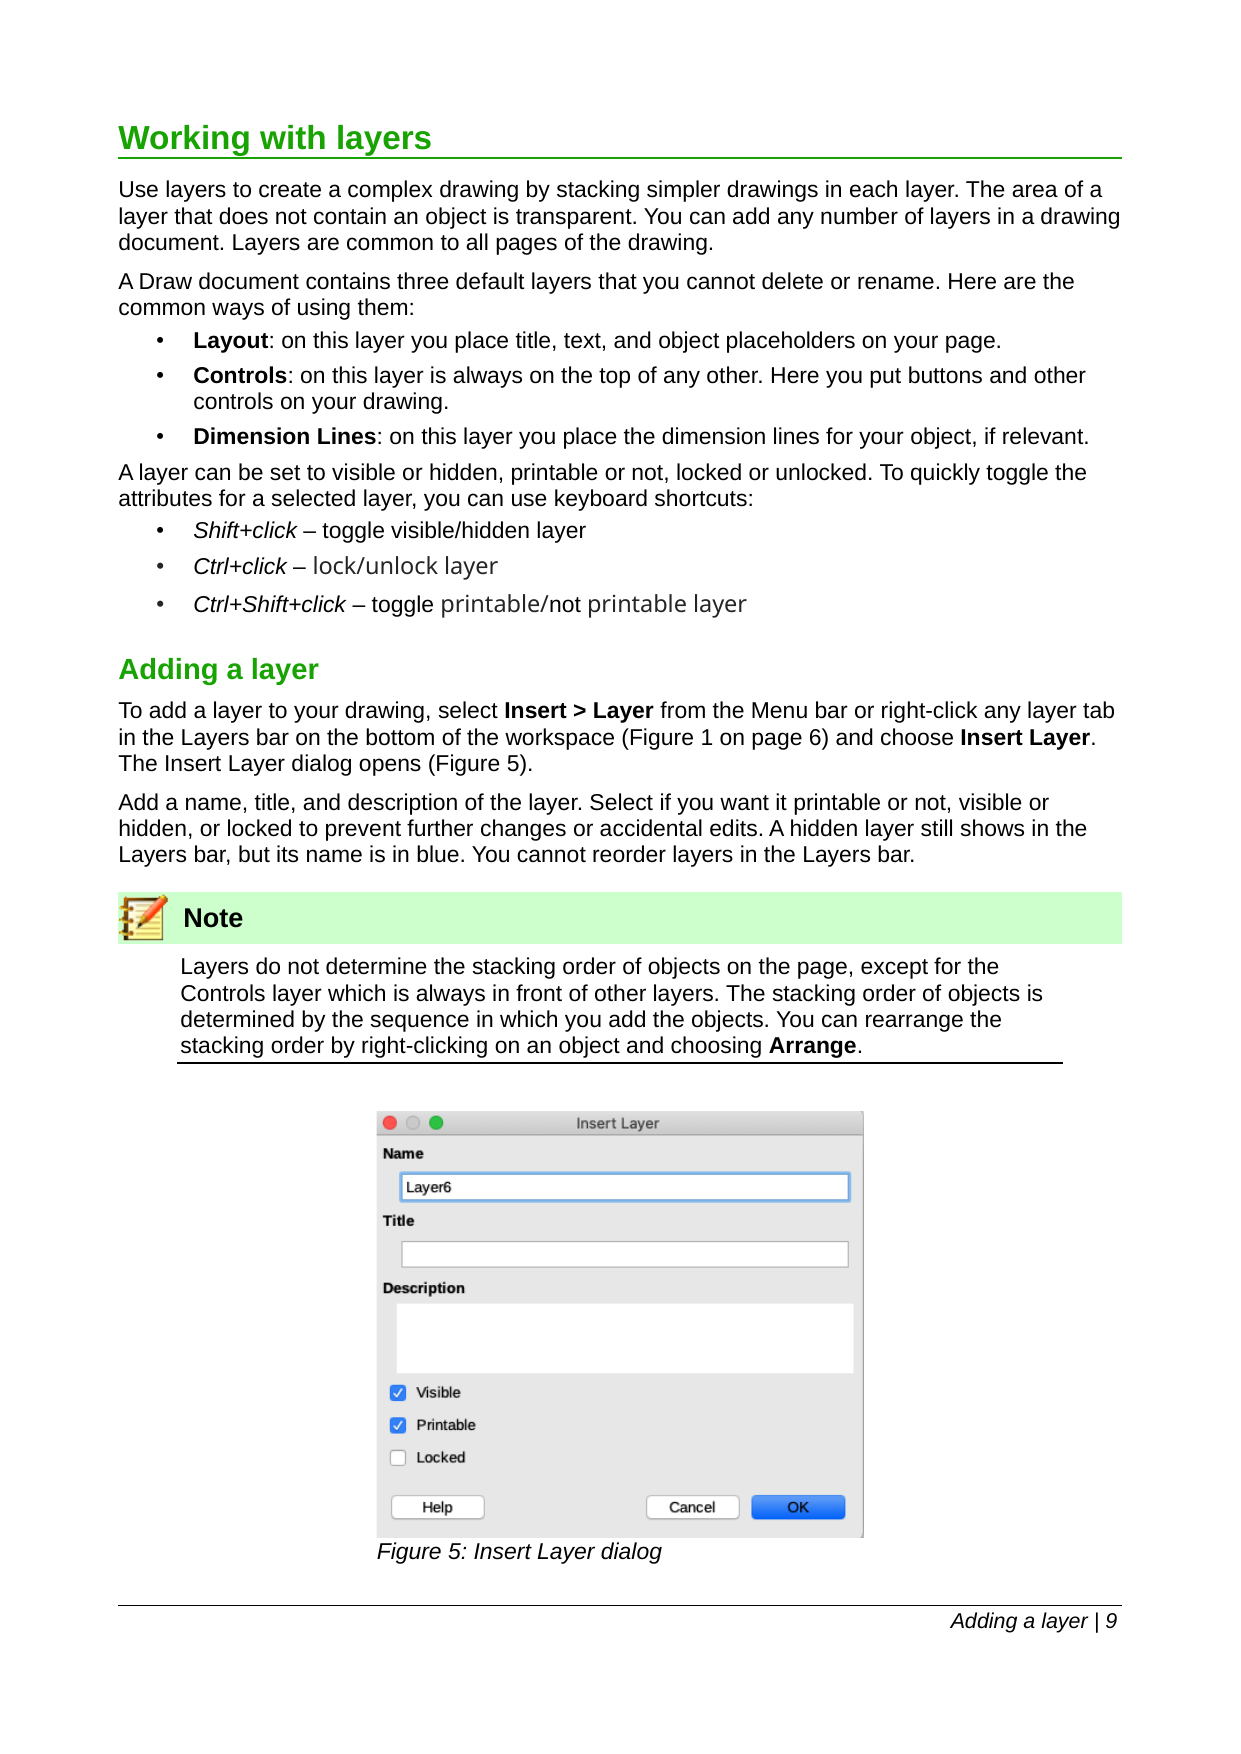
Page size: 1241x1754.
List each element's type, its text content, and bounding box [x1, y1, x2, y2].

list Ctrl+click – lock/unlock layer [156, 549, 1122, 581]
subtitle Note [118, 892, 1122, 944]
subtitle Working with layers [118, 118, 1122, 157]
list Controls: on this layer is always on the top of any other. Here you put buttons and other controls on your drawing. [156, 362, 1122, 414]
list Shift+click – toggle visible/hidden layer [156, 517, 1122, 543]
text Use layers to create a complex drawing by stacking simpler drawings in each layer. The area of a layer that does not contain an object is transparent. You can add any number of layers in a drawing document. Layers are common to all pages of the drawing. [118, 176, 1122, 255]
subtitle Adding a layer [118, 652, 1122, 685]
list Dimension Lines: on this layer you place the dimension lines for your object, if relevant. [156, 423, 1122, 450]
text Figure 5: Insert Layer dialog [377, 1538, 864, 1564]
picture [119, 893, 170, 944]
list A Draw document contains three default layers that you cannot delete or rename. Here are the common ways of using them: [118, 268, 1122, 321]
list Ctrl+Shift+click – toggle printable/not printable layer [156, 587, 1122, 619]
picture [376, 1111, 864, 1538]
text Add a name, title, and description of the layer. Select if you want it printable or not, visible or hidden, or locked to prevent further changes or accidental edits. A hidden layer still shows in the Layers bar, but its name is in blue. You cannot reorder layers in the Layers bar. [118, 789, 1122, 868]
list Layout: on this layer you place title, text, and object placeholders on your page. [156, 327, 1122, 353]
text Layers do not determine the stacking order of objects on the page, except for the Controls layer which is always in front of other layers. The stacking order of objects is determined by the sequence in which you add the objects. You can rearrange the stacking order by right-clicking on an object and choosing Arrange. [177, 950, 1063, 1062]
text To add a layer to your drawing, select Insert > Layer from the Menu bar or right-click any layer tab in the Layers bar on the bottom of the workspace (Figure 1 on page 6) and choose Insert Layer. The Insert Layer dialog opens (Figure 5). [118, 697, 1122, 776]
text A layer can be set to visible or hidden, printable or not, locked or unlocked. To quickly toggle the attributes for a selected layer, you can use keyboard shortcuts: [118, 458, 1122, 511]
